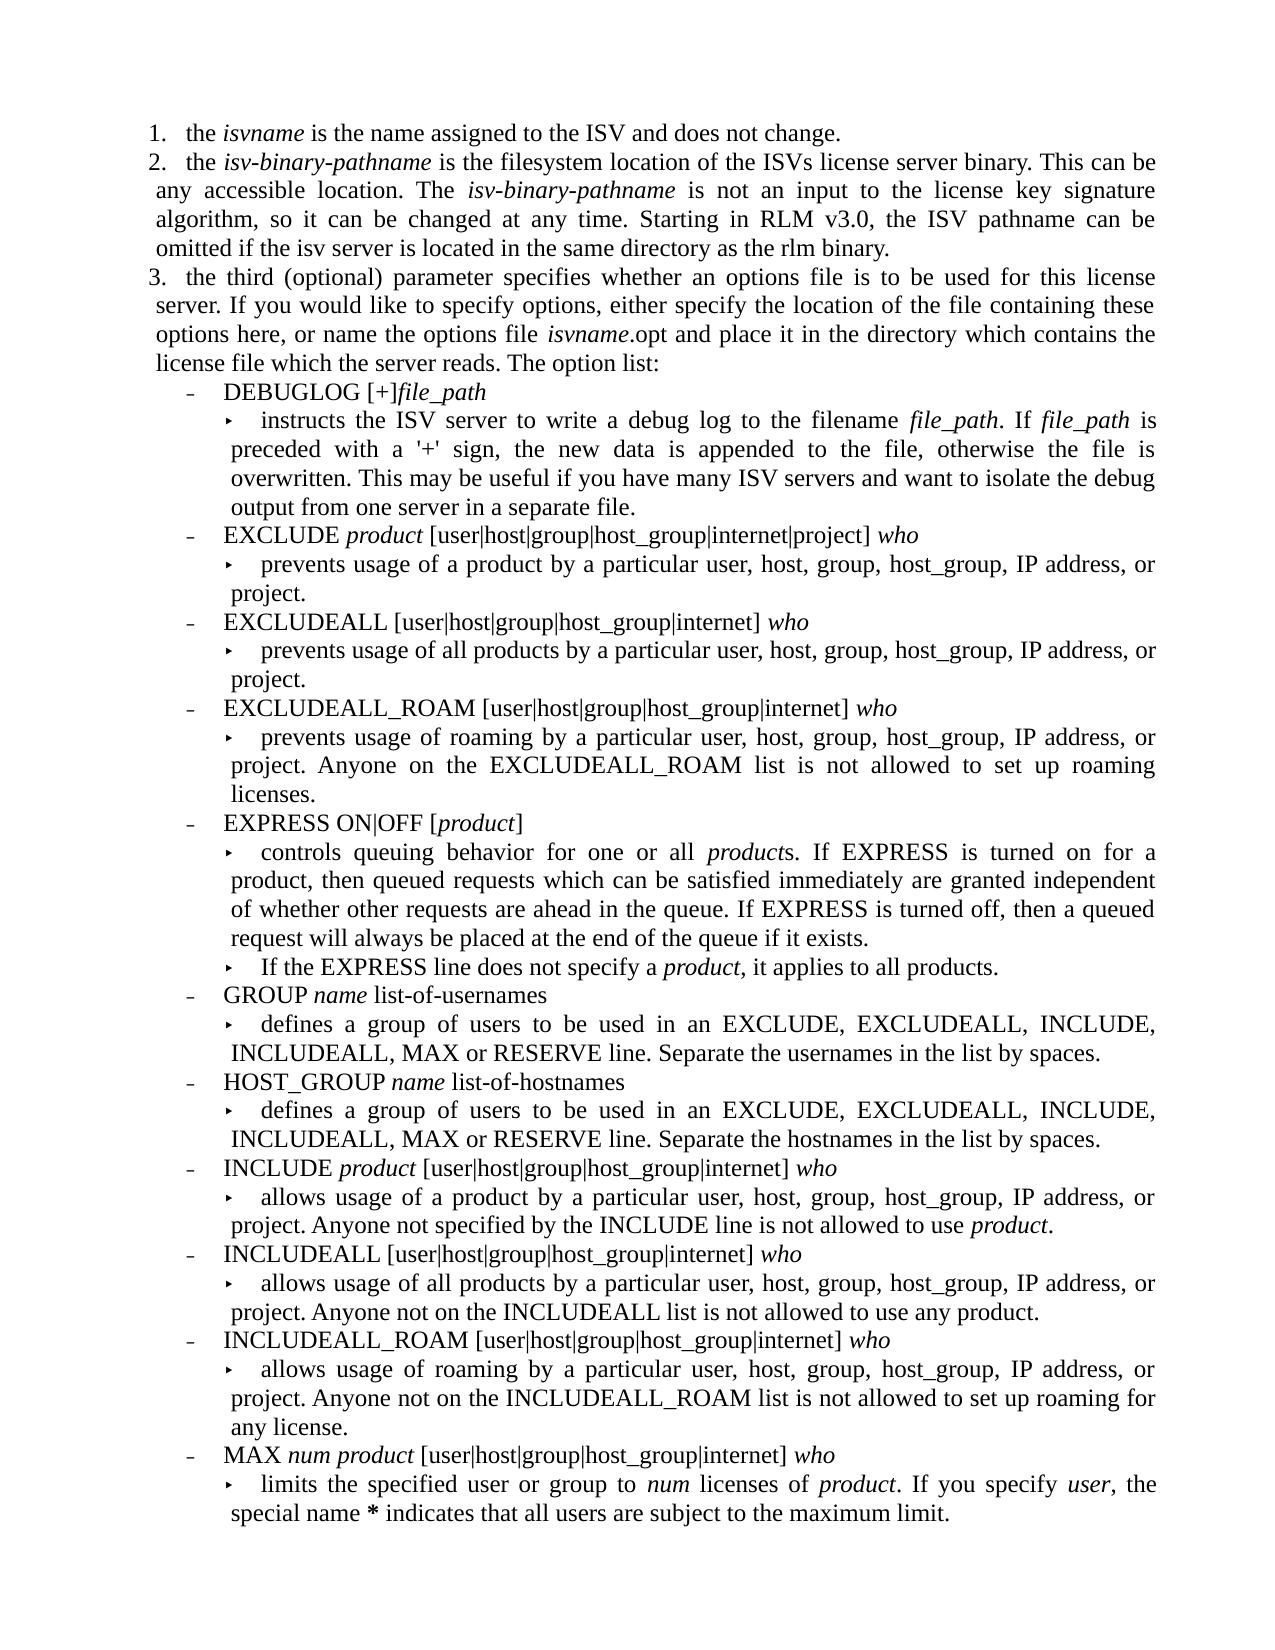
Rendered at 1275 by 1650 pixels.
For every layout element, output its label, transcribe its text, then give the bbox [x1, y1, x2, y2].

list EXCLUDEALL_ROAM [user|host|group|host_group|internet] who [156, 693, 1157, 722]
list prevents usage of roaming by a particular user, host, group, host_group, IP address, or project. Anyone on the EXCLUDEALL_ROAM list is not allowed to set up roaming licenses. [193, 722, 1157, 808]
list defines a group of users to be used in an EXCLUDE, EXCLUDEALL, INCLUDE, INCLUDEALL, MAX or RESERVE line. Separate the usernames in the list by spaces. [193, 1009, 1157, 1067]
list the isv-binary-pathname is the filesystem location of the ISVs license server binary. This can be any accessible location. The isv-binary-pathname is not an input to the license key signature algorithm, so it can be changed at any time. Starting in RLM v3.0, the ISV pathname can be omitted if the isv server is located in the same directory as the rlm binary. [118, 147, 1157, 262]
list prevents usage of all products by a particular user, host, group, host_group, IP address, or project. [193, 636, 1157, 693]
list controls queuing behavior for one or all products. If EXPRESS is turned on for a product, then queued requests which can be satisfied immediately are granted independent of whether other requests are ahead in the queue. If EXPRESS is turned off, then a queued request will always be placed at the end of the queue if it exists. [193, 837, 1157, 952]
list If the EXPRESS line does not specify a product, it applies to all products. [193, 952, 1157, 981]
list INCLUDEALL_ROAM [user|host|group|host_group|internet] who [156, 1326, 1157, 1354]
list allows usage of roaming by a particular user, host, group, host_group, IP address, or project. Anyone not on the INCLUDEALL_ROAM list is not allowed to set up roaming for any license. [193, 1354, 1157, 1441]
list INCLUDE product [user|host|group|host_group|internet] who [156, 1153, 1157, 1182]
list limits the specified user or group to num licenses of product. If you specify user, the special name * indicates that all users are subject to the maximum limit. [193, 1469, 1157, 1527]
list defines a group of users to be used in an EXCLUDE, EXCLUDEALL, INCLUDE, INCLUDEALL, MAX or RESERVE line. Separate the hostnames in the list by spaces. [193, 1096, 1157, 1153]
list instructs the ISV server to write a debug log to the filename file_path. If file_path is preceded with a '+' sign, the new data is appended to the file, otherwise the file is overwritten. This may be useful if you have many ISV servers and want to isolate the debug output from one server in a separate file. [193, 406, 1157, 521]
list HOST_GROUP name list-of-hostnames [156, 1067, 1157, 1096]
list the third (optional) parameter specifies whether an options file is to be used for this license server. If you would like to specify options, either specify the location of the file containing these options here, or name the options file isvname.opt and place it in the directory which contains the license file which the server reads. The option list: [118, 262, 1157, 377]
list the isvname is the name assigned to the ISV and does not change. [118, 118, 1157, 147]
list EXCLUDE product [user|host|group|host_group|internet|project] who [156, 521, 1157, 549]
list prevents usage of a product by a particular user, host, group, host_group, IP address, or project. [193, 549, 1157, 607]
list EXPRESS ON|OFF [product] [156, 808, 1157, 837]
list allows usage of a product by a particular user, host, group, host_group, IP address, or project. Anyone not specified by the INCLUDE line is not allowed to use product. [193, 1182, 1157, 1239]
list EXCLUDEALL [user|host|group|host_group|internet] who [156, 607, 1157, 636]
list INCLUDEALL [user|host|group|host_group|internet] who [156, 1239, 1157, 1268]
list allows usage of all products by a particular user, host, group, host_group, IP address, or project. Anyone not on the INCLUDEALL list is not allowed to use any product. [193, 1268, 1157, 1326]
list MAX num product [user|host|group|host_group|internet] who [156, 1441, 1157, 1469]
list GROUP name list-of-usernames [156, 981, 1157, 1009]
list DEBUGLOG [+]file_path [156, 377, 1157, 406]
